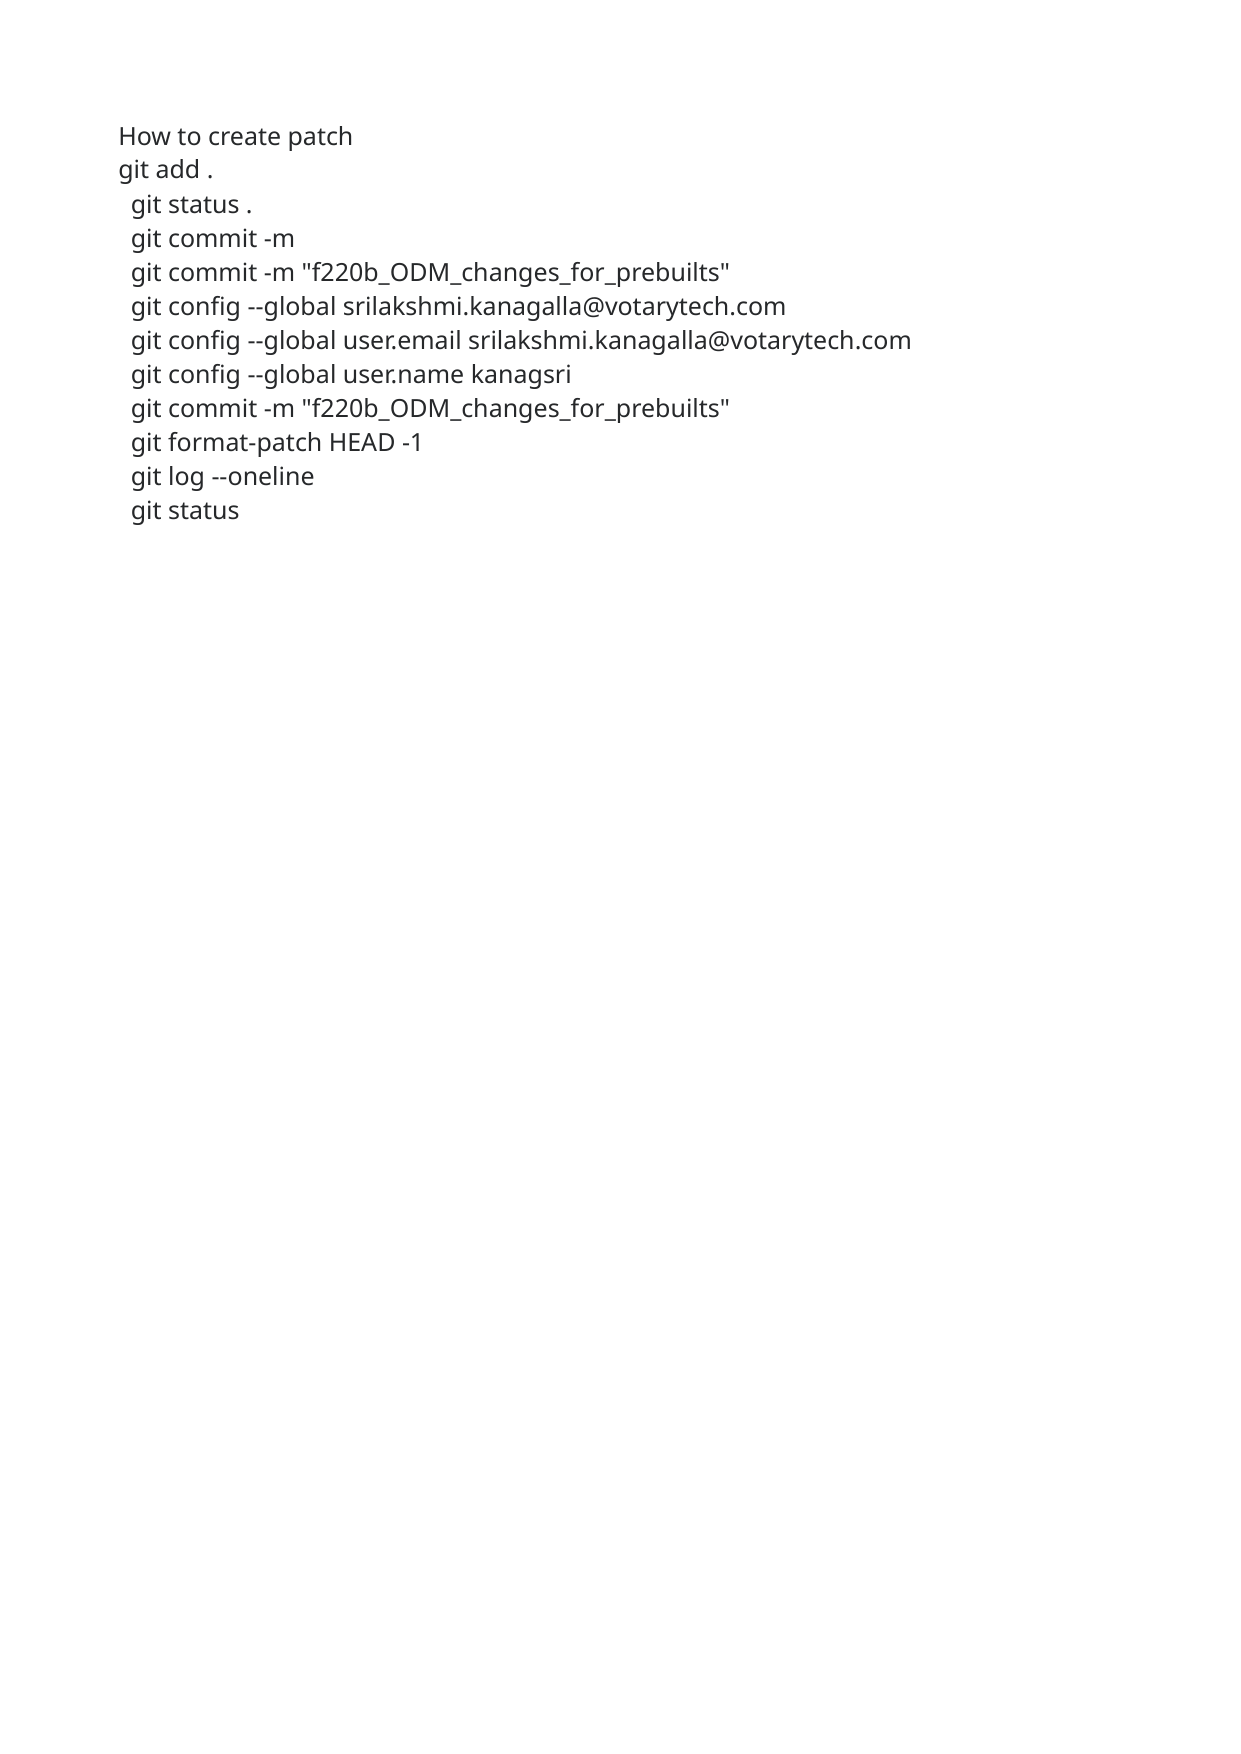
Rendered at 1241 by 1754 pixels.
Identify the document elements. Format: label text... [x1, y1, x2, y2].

text How to create patch [118, 118, 1122, 152]
text git add . git status . git commit -m git commit -m "f220b_ODM_changes_for_prebuilts" git config --global srilakshmi.kanagalla@votarytech.com git config --global user.email srilakshmi.kanagalla@votarytech.com git config --global user.name kanagsri git commit -m "f220b_ODM_changes_for_prebuilts" git format-patch HEAD -1 git log --oneline git status [118, 152, 1122, 527]
